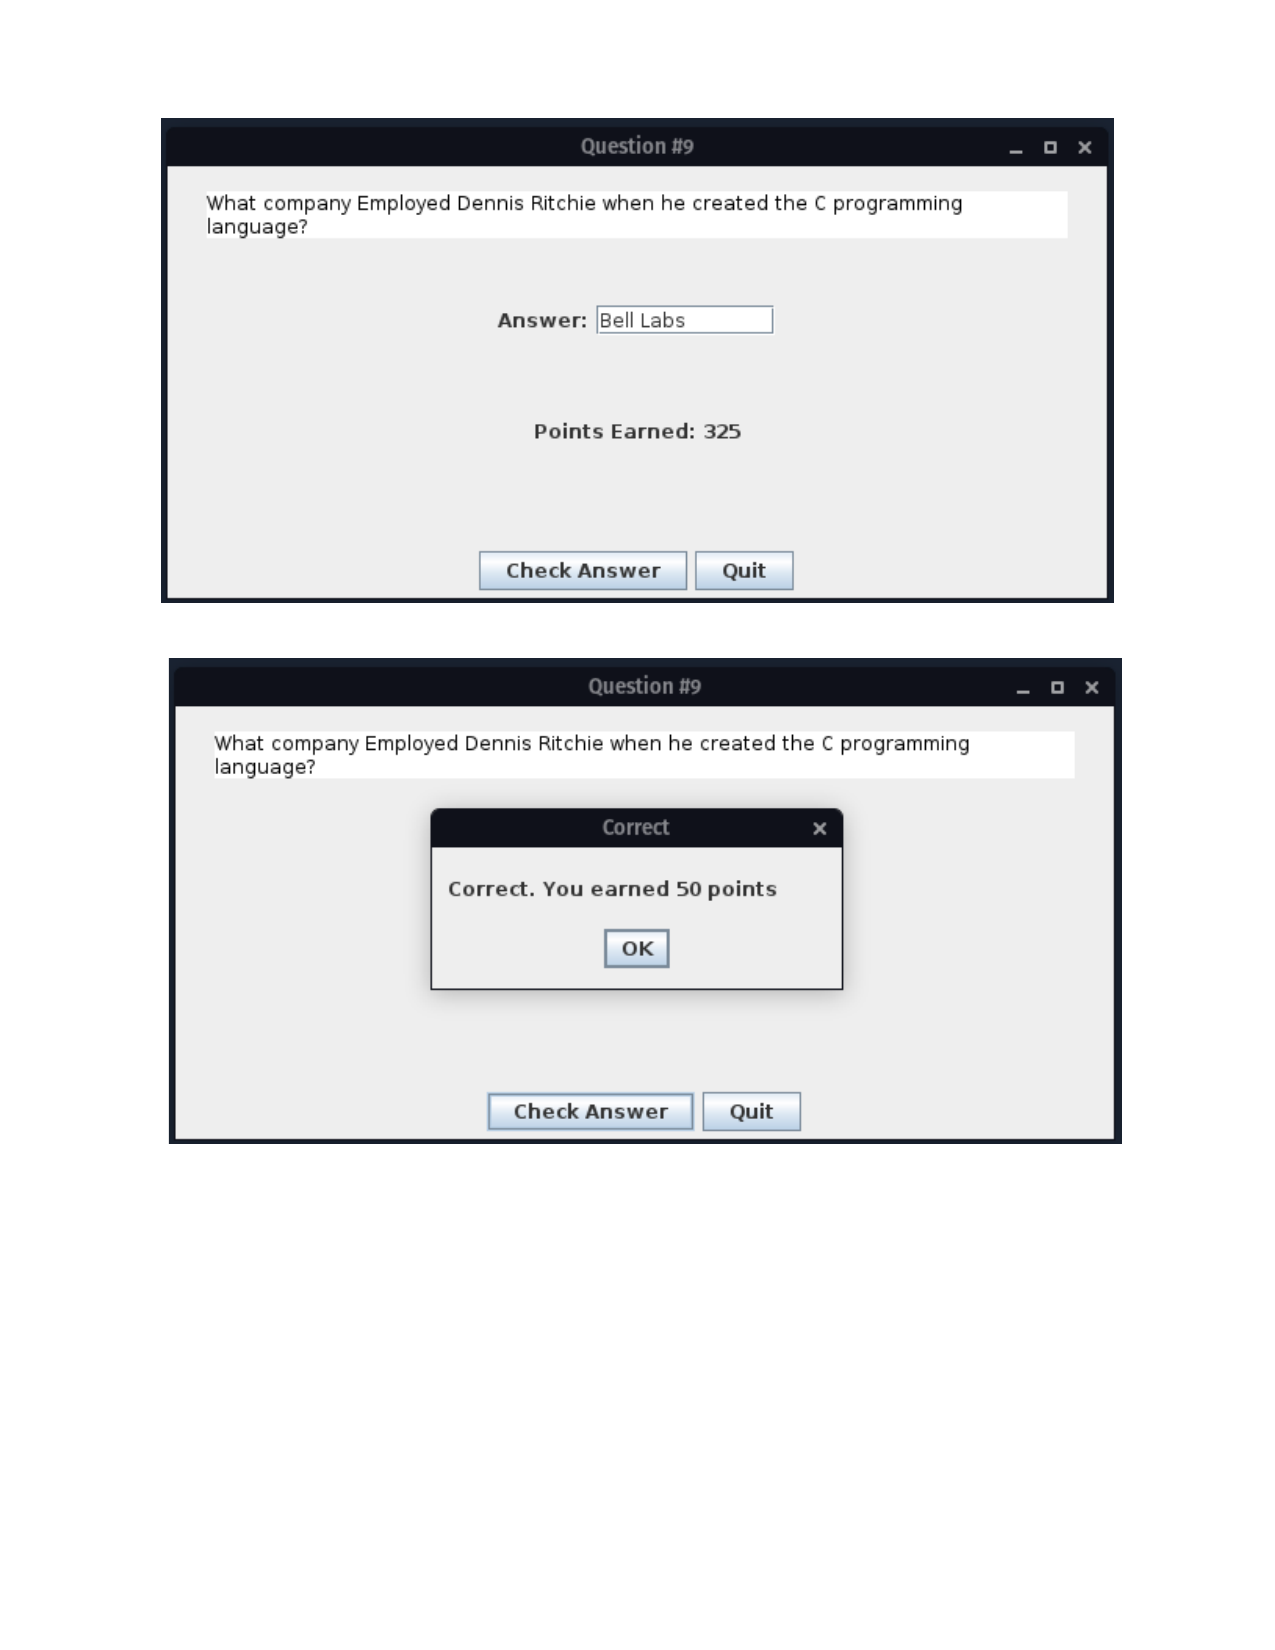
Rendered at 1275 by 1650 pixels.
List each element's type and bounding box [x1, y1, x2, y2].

picture [161, 118, 1114, 603]
picture [168, 658, 1122, 1144]
